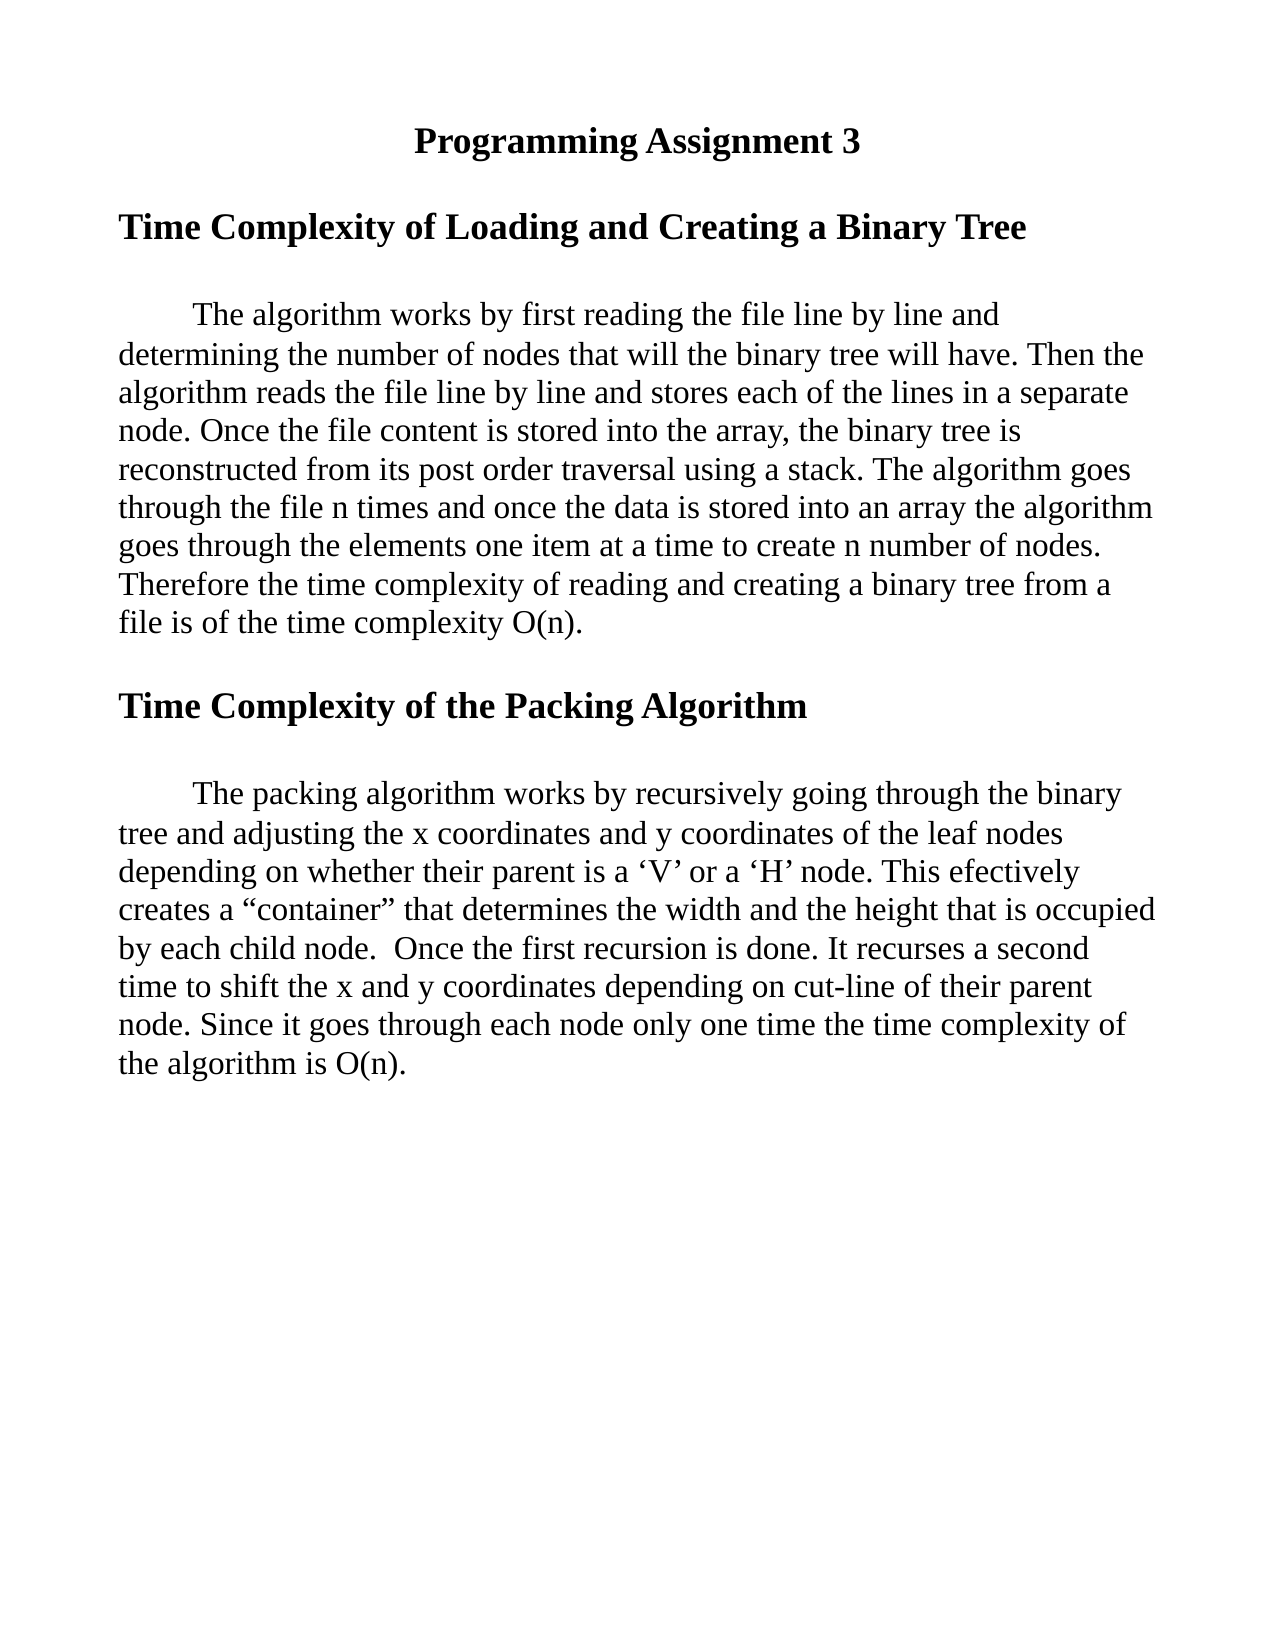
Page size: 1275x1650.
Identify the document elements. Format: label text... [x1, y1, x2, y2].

text Programming Assignment 3 [118, 118, 1157, 161]
text The algorithm works by first reading the file line by line and determining the number of nodes that will the binary tree will have. Then the algorithm reads the file line by line and stores each of the lines in a separate node. Once the file content is stored into the array, the binary tree is reconstructed from its post order traversal using a stack. The algorithm goes through the file n times and once the data is stored into an array the algorithm goes through the elements one item at a time to create n number of nodes. Therefore the time complexity of reading and creating a binary tree from a file is of the time complexity O(n). [118, 291, 1157, 640]
text Time Complexity of Loading and Creating a Binary Tree [118, 204, 1157, 247]
text The packing algorithm works by recursively going through the binary tree and adjusting the x coordinates and y coordinates of the leaf nodes depending on whether their parent is a ‘V’ or a ‘H’ node. This efectively creates a “container” that determines the width and the height that is occupied by each child node. Once the first recursion is done. It recurses a second time to shift the x and y coordinates depending on cut-line of their parent node. Since it goes through each node only one time the time complexity of the algorithm is O(n). [118, 770, 1157, 1081]
text Time Complexity of the Packing Algorithm [118, 683, 1157, 727]
